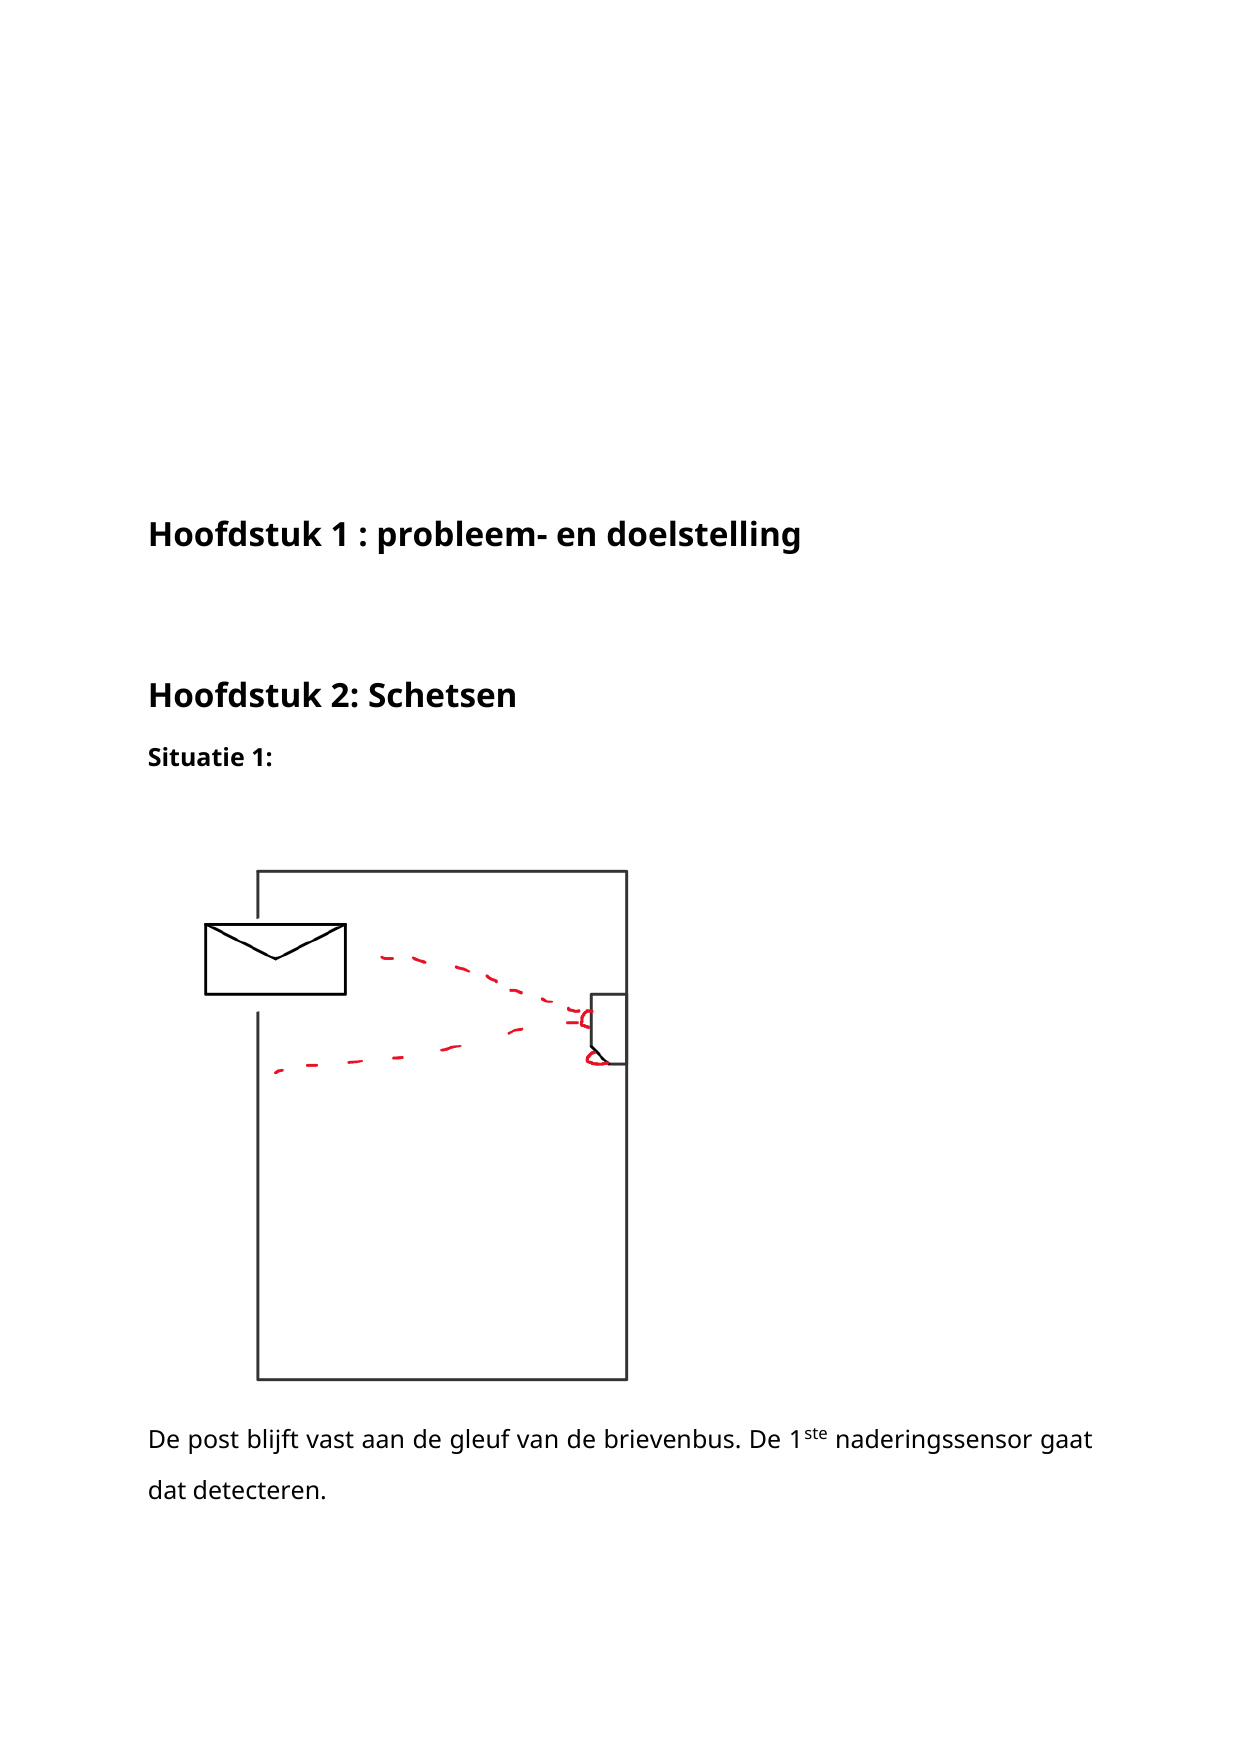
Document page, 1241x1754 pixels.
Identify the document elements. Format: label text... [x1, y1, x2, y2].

subtitle Hoofdstuk 2: Schetsen [148, 672, 1093, 717]
text Situatie 1: [148, 740, 1093, 774]
text De post blijft vast aan de gleuf van de brievenbus. De 1ste naderingssensor gaat dat detecteren. [148, 1421, 1093, 1507]
subtitle Hoofdstuk 1 : probleem- en doelstelling [148, 511, 1093, 557]
